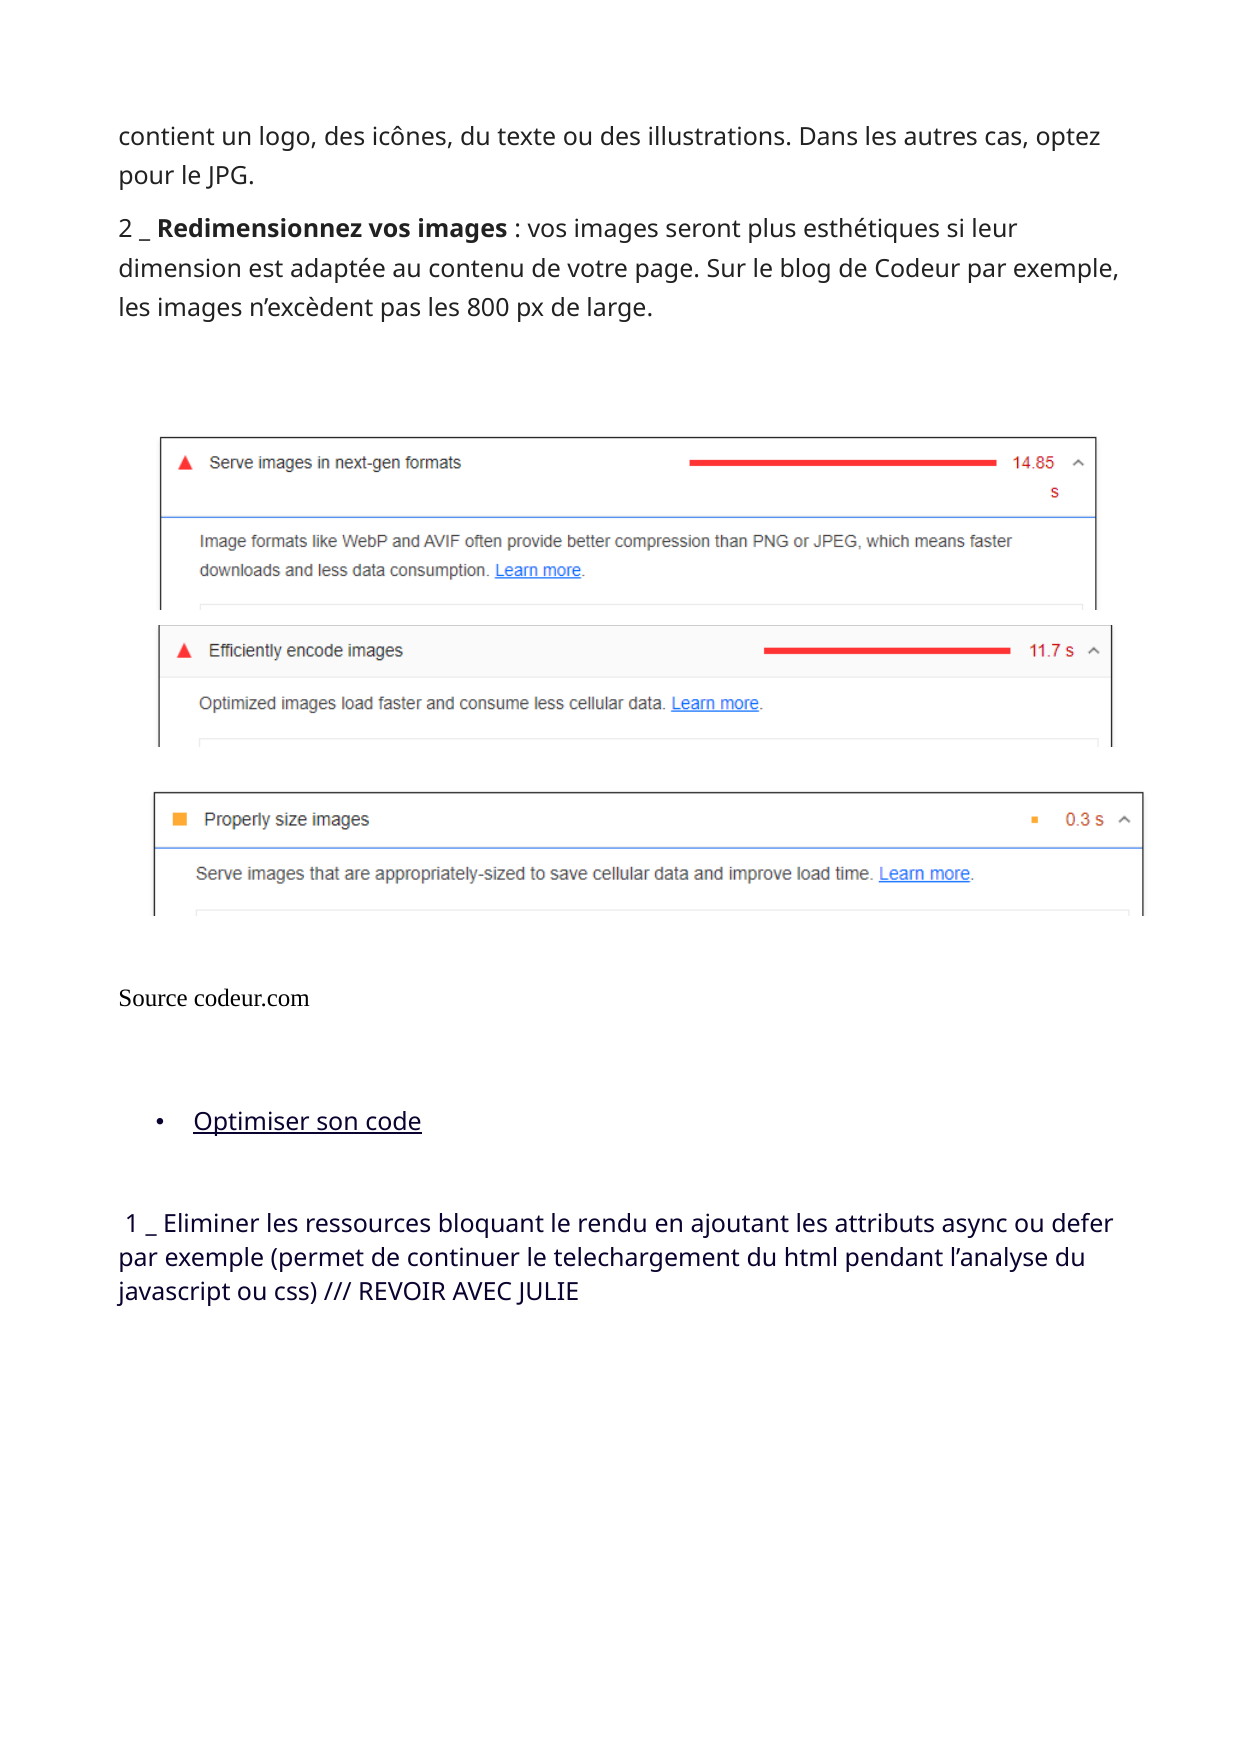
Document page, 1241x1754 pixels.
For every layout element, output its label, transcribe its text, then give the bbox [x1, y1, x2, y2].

text contient un logo, des icônes, du texte ou des illustrations. Dans les autres cas, optez pour le JPG. [118, 118, 1122, 191]
text 2 _ Redimensionnez vos images : vos images seront plus esthétiques si leur dimension est adaptée au contenu de votre page. Sur le blog de Codeur par exemple, les images n’excèdent pas les 800 px de large. [118, 211, 1122, 323]
text Source codeur.com [118, 983, 1122, 1012]
picture [118, 432, 1123, 610]
picture [139, 625, 1127, 747]
list Optimiser son code [156, 1103, 1122, 1138]
text 1 _ Eliminer les ressources bloquant le rendu en ajoutant les attributs async ou defer par exemple (permet de continuer le telechargement du html pendant l’analyse du javascript ou css) /// REVOIR AVEC JULIE [118, 1206, 1122, 1308]
picture [145, 788, 1150, 916]
